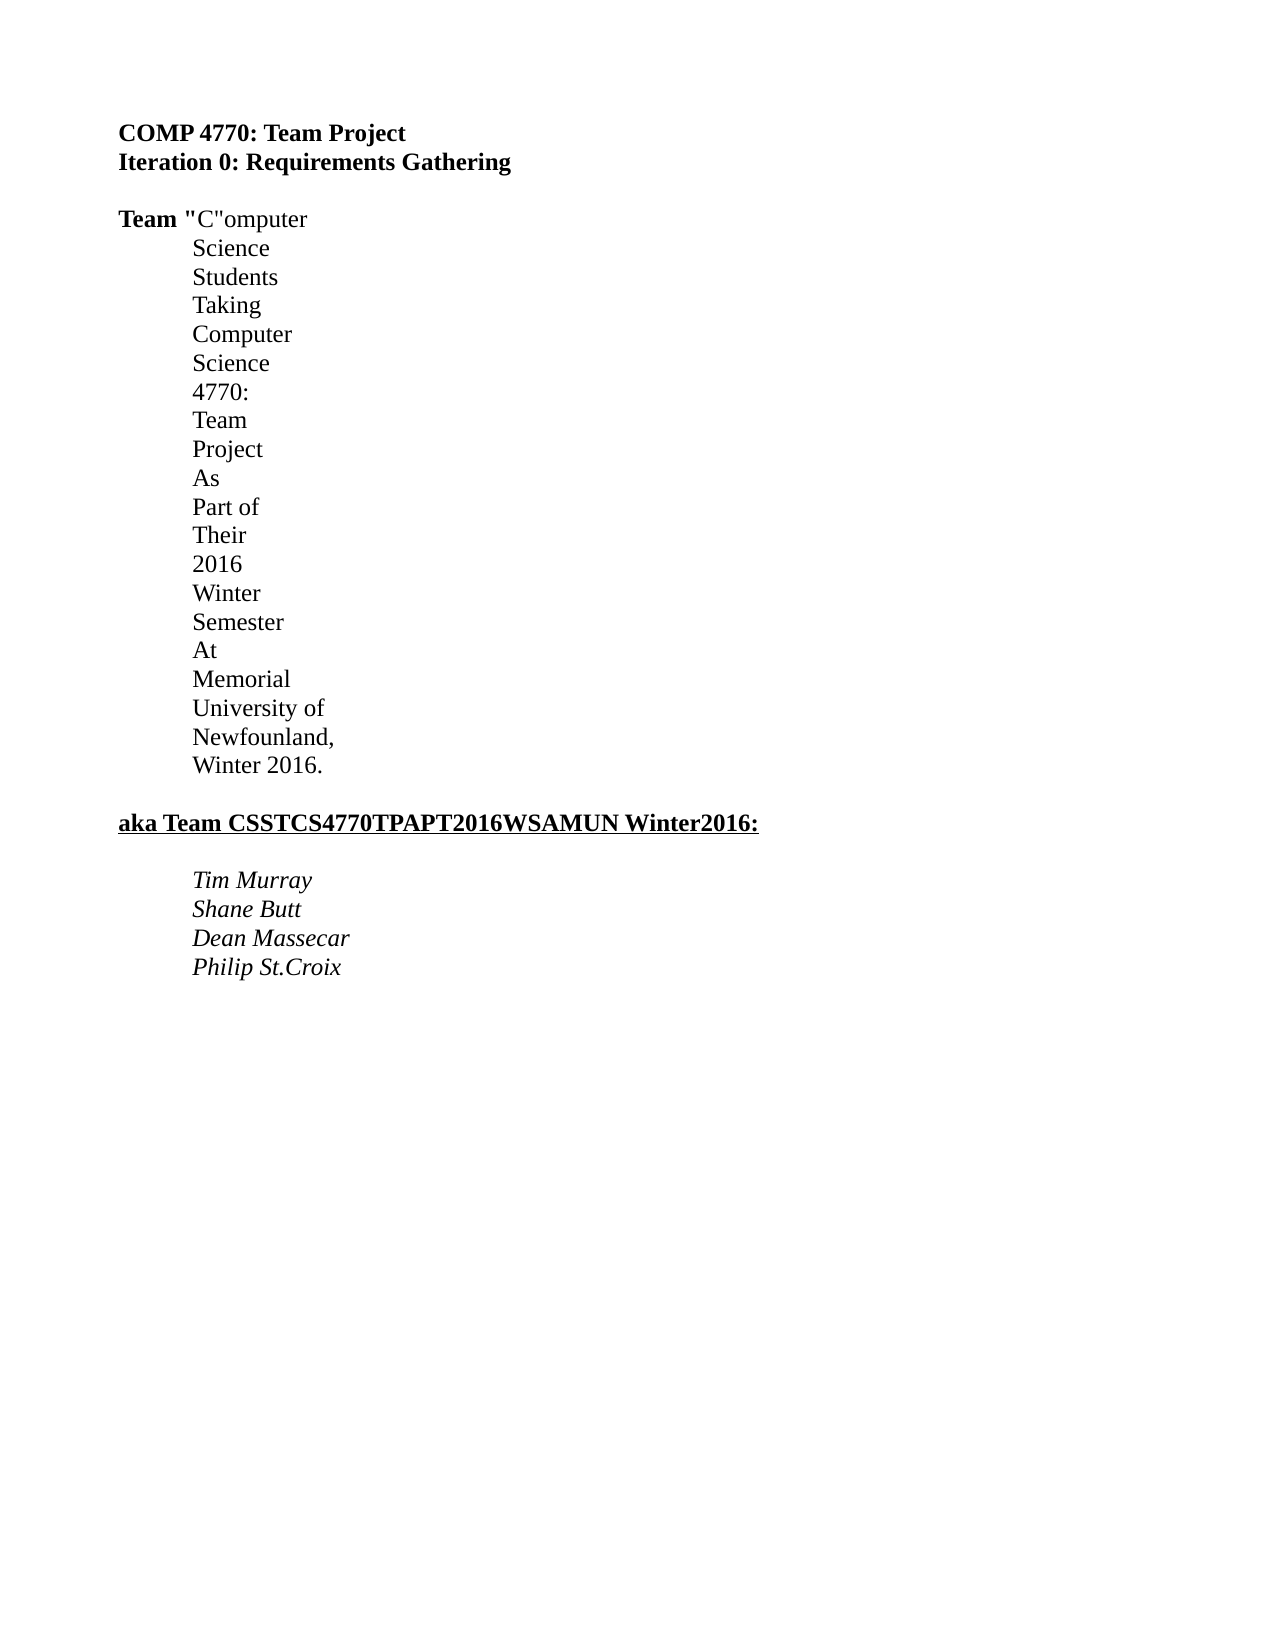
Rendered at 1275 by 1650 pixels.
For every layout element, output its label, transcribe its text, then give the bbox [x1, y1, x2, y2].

text Shane Butt [118, 894, 1157, 923]
text Winter 2016. [118, 751, 1157, 779]
text 4770: [118, 377, 1157, 406]
text aka Team CSSTCS4770TPAPT2016WSAMUN Winter2016: [118, 808, 1157, 837]
text Winter [118, 578, 1157, 607]
text Dean Massecar [118, 923, 1157, 952]
text Newfounland, [118, 722, 1157, 751]
text Memorial [118, 664, 1157, 693]
text Team [118, 406, 1157, 434]
text Their [118, 521, 1157, 549]
text University of [118, 693, 1157, 722]
text COMP 4770: Team Project [118, 118, 1157, 147]
text Computer [118, 319, 1157, 348]
text Part of [118, 492, 1157, 521]
text Iteration 0: Requirements Gathering [118, 147, 1157, 176]
text Team "C"omputer Science [118, 204, 1157, 262]
text Science [118, 348, 1157, 377]
text Tim Murray [118, 866, 1157, 894]
text Project [118, 434, 1157, 463]
text Taking [118, 291, 1157, 319]
text At [118, 636, 1157, 664]
text Philip St.Croix [118, 952, 1157, 981]
text Students [118, 262, 1157, 291]
text 2016 [118, 549, 1157, 578]
text As [118, 463, 1157, 492]
text Semester [118, 607, 1157, 636]
